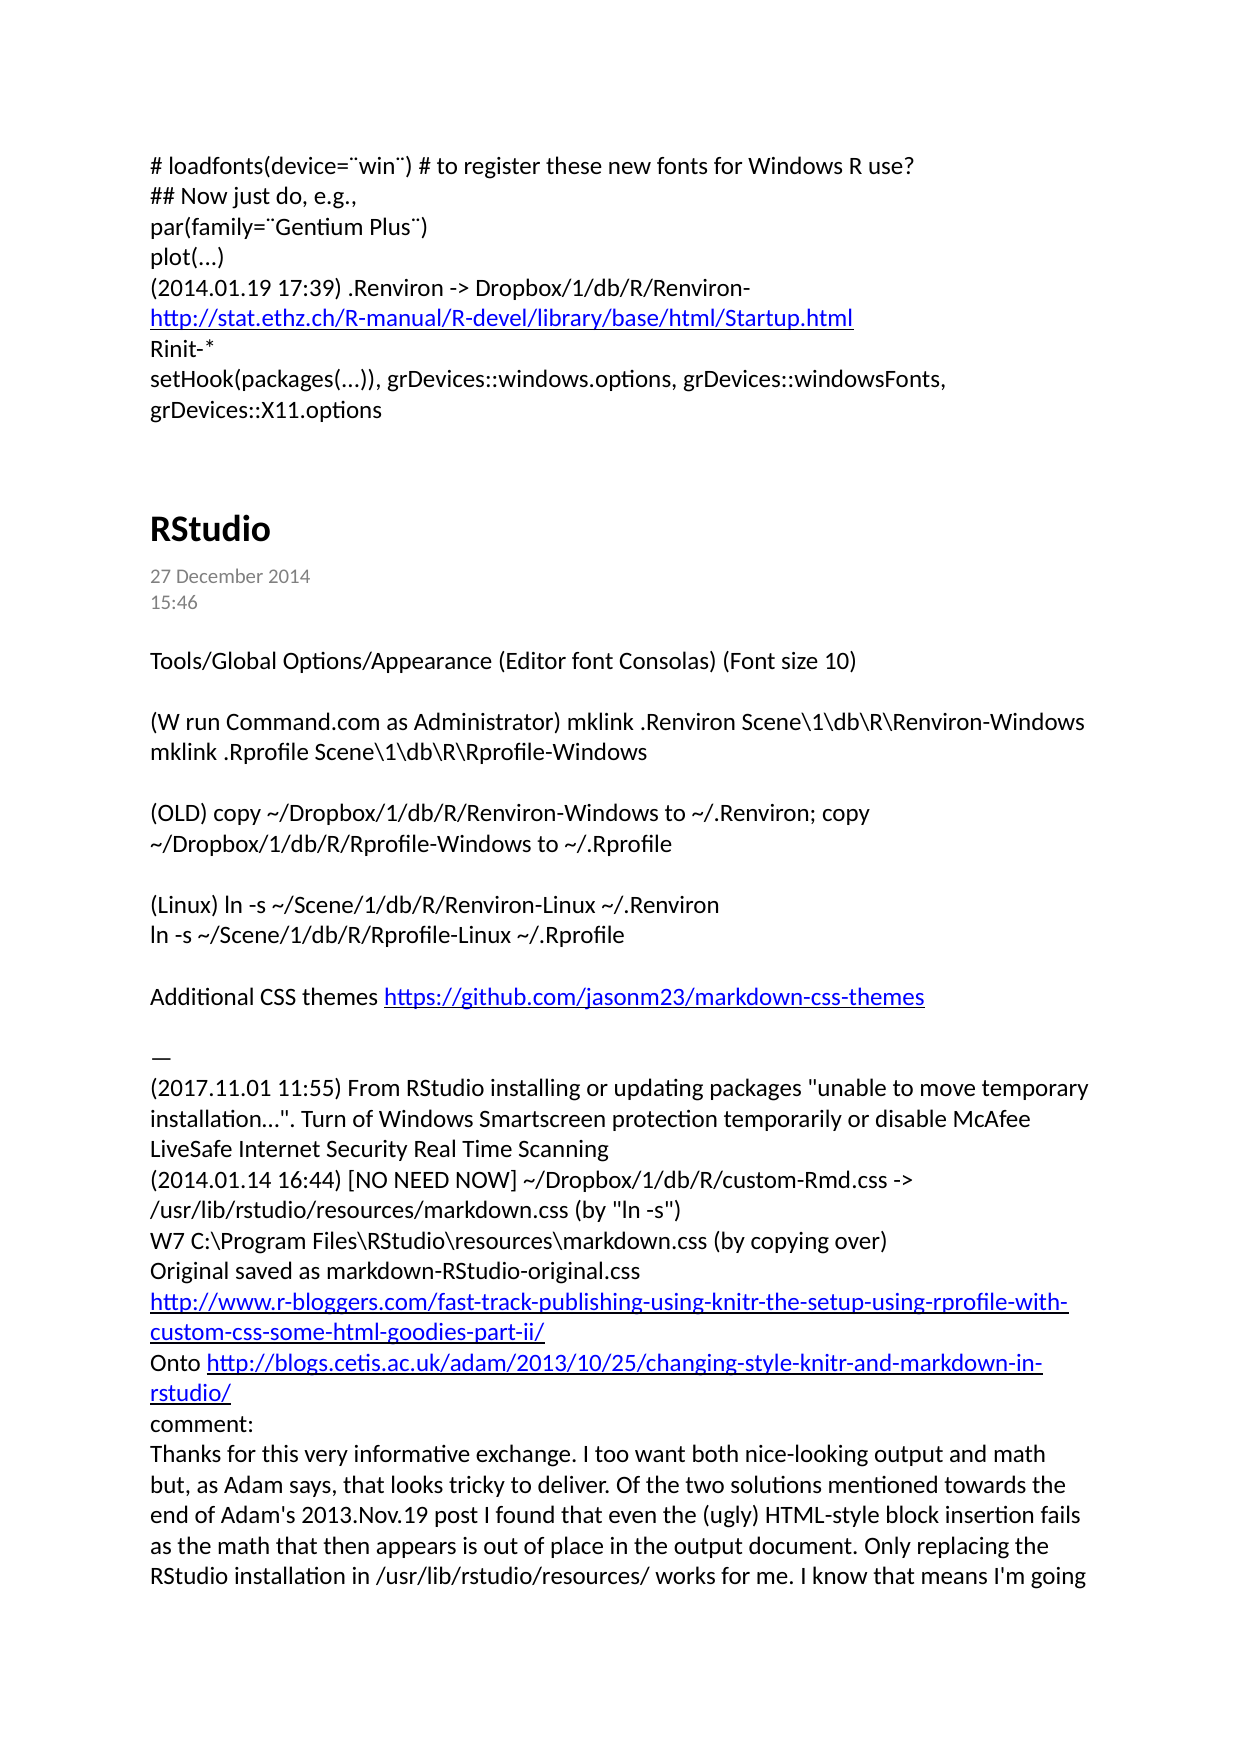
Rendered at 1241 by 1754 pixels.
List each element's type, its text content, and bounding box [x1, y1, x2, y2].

text (OLD) copy ~/Dropbox/1/db/R/Renviron-Windows to ~/.Renviron; copy ~/Dropbox/1/db/R/Rprofile-Windows to ~/.Rprofile [150, 797, 1090, 858]
text (Linux) ln -s ~/Scene/1/db/R/Renviron-Linux ~/.Renviron [150, 889, 1090, 919]
text mklink .Rprofile Scene\1\db\R\Rprofile-Windows [150, 736, 1090, 767]
text Additional CSS themes https://github.com/jasonm23/markdown-css-themes [150, 981, 1090, 1011]
subtitle RStudio [150, 505, 1090, 551]
text plot(...) [150, 242, 1090, 272]
text W7 C:\Program Files\RStudio\resources\markdown.css (by copying over) [150, 1225, 1090, 1255]
text (2014.01.19 17:39) .Renviron -> Dropbox/1/db/R/Renviron- [150, 272, 1090, 303]
text http://www.r-bloggers.com/fast-track-publishing-using-knitr-the-setup-using-rprofile-with-custom-css-some-html-goodies-part-ii/ [150, 1286, 1090, 1347]
text Onto http://blogs.cetis.ac.uk/adam/2013/10/25/changing-style-knitr-and-markdown-in-rstudio/ [150, 1347, 1090, 1408]
text # loadfonts(device=¨win¨) # to register these new fonts for Windows R use? [150, 150, 1090, 181]
text comment: [150, 1408, 1090, 1438]
text (2017.11.01 11:55) From RStudio installing or updating packages "unable to move temporary installation…". Turn of Windows Smartscreen protection temporarily or disable McAfee LiveSafe Internet Security Real Time Scanning [150, 1072, 1090, 1164]
text (2014.01.14 16:44) [NO NEED NOW] ~/Dropbox/1/db/R/custom-Rmd.css -> /usr/lib/rstudio/resources/markdown.css (by "ln -s") [150, 1164, 1090, 1225]
text — [150, 1042, 1090, 1072]
text Thanks for this very informative exchange. I too want both nice-looking output and math but, as Adam says, that looks tricky to deliver. Of the two solutions mentioned towards the end of Adam's 2013.Nov.19 post I found that even the (ugly) HTML-style block insertion fails as the math that then appears is out of place in the output document. Only replacing the RStudio installation in /usr/lib/rstudio/resources/ works for me. I know that means I'm going [150, 1438, 1090, 1591]
text (W run Command.com as Administrator) mklink .Renviron Scene\1\db\R\Renviron-Windows [150, 706, 1090, 736]
text ## Now just do, e.g., [150, 181, 1090, 211]
text Tools/Global Options/Appearance (Editor font Consolas) (Font size 10) [150, 645, 1090, 675]
text setHook(packages(...)), grDevices::windows.options, grDevices::windowsFonts, grDevices::X11.options [150, 364, 1090, 425]
text 27 December 2014 [150, 563, 1090, 589]
text http://stat.ethz.ch/R-manual/R-devel/library/base/html/Startup.html [150, 303, 1090, 333]
text Rinit-* [150, 333, 1090, 364]
text Original saved as markdown-RStudio-original.css [150, 1255, 1090, 1286]
text 15:46 [150, 589, 1090, 614]
text par(family=¨Gentium Plus¨) [150, 211, 1090, 242]
text ln -s ~/Scene/1/db/R/Rprofile-Linux ~/.Rprofile [150, 919, 1090, 950]
